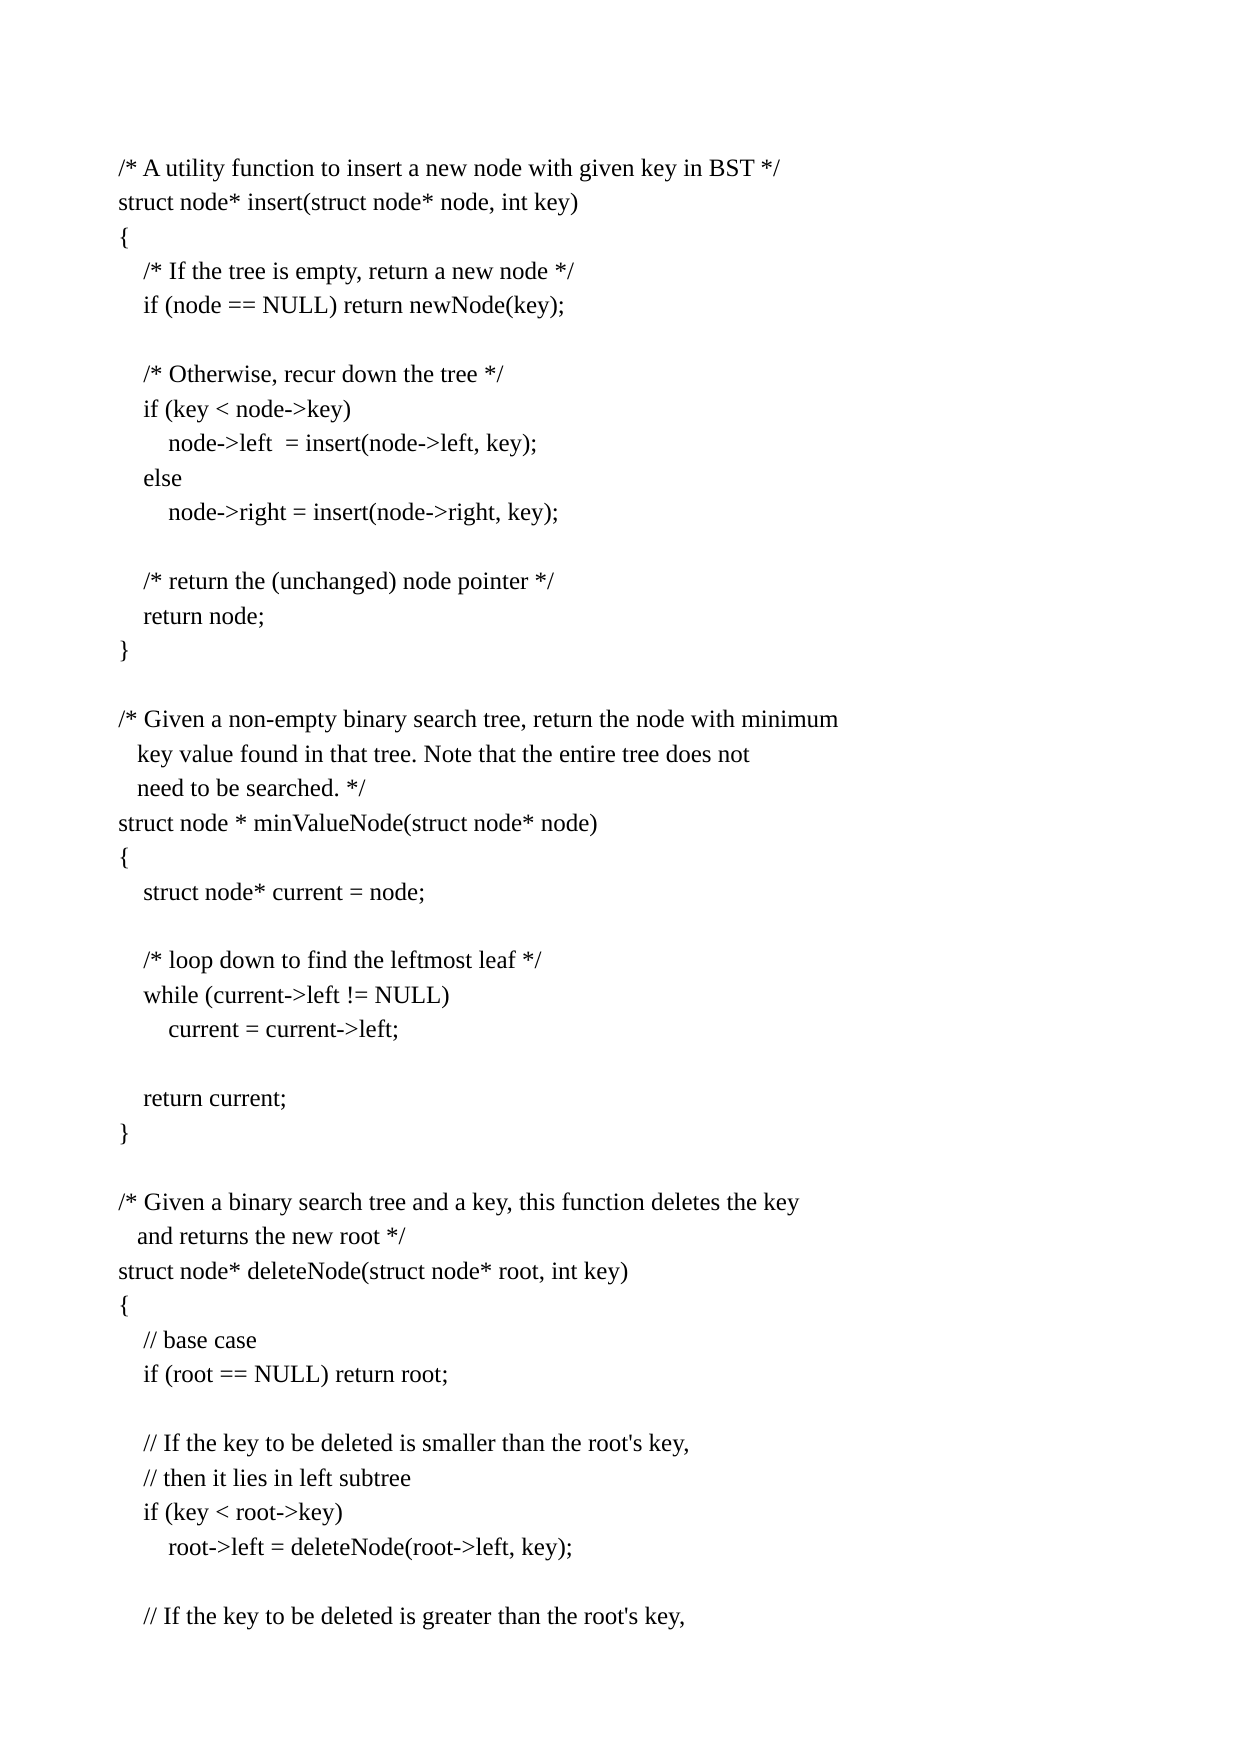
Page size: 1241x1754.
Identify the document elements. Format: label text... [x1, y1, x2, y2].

text return node; [118, 601, 1122, 629]
text // then it lies in left subtree [118, 1463, 1122, 1492]
text node->right = insert(node->right, key); [118, 497, 1122, 526]
text { [118, 842, 1122, 871]
text } [118, 635, 1122, 664]
text // If the key to be deleted is greater than the root's key, [118, 1601, 1122, 1629]
text // base case [118, 1325, 1122, 1354]
text and returns the new root */ [118, 1221, 1122, 1250]
text struct node* insert(struct node* node, int key) [118, 187, 1122, 216]
text struct node * minValueNode(struct node* node) [118, 808, 1122, 836]
text current = current->left; [118, 1014, 1122, 1043]
text } [118, 1118, 1122, 1147]
text if (root == NULL) return root; [118, 1359, 1122, 1388]
text /* return the (unchanged) node pointer */ [118, 566, 1122, 595]
text while (current->left != NULL) [118, 980, 1122, 1009]
text root->left = deleteNode(root->left, key); [118, 1532, 1122, 1561]
text if (key < node->key) [118, 394, 1122, 423]
text /* Given a non-empty binary search tree, return the node with minimum [118, 704, 1122, 733]
text if (node == NULL) return newNode(key); [118, 291, 1122, 319]
text /* A utility function to insert a new node with given key in BST */ [118, 153, 1122, 181]
text /* Given a binary search tree and a key, this function deletes the key [118, 1187, 1122, 1216]
text // If the key to be deleted is smaller than the root's key, [118, 1428, 1122, 1457]
text /* loop down to find the leftmost leaf */ [118, 946, 1122, 974]
text return current; [118, 1083, 1122, 1112]
text /* Otherwise, recur down the tree */ [118, 359, 1122, 388]
text { [118, 1290, 1122, 1319]
text node->left = insert(node->left, key); [118, 428, 1122, 457]
text struct node* current = node; [118, 877, 1122, 905]
text key value found in that tree. Note that the entire tree does not [118, 739, 1122, 767]
text else [118, 463, 1122, 492]
text if (key < root->key) [118, 1497, 1122, 1526]
text need to be searched. */ [118, 773, 1122, 802]
text { [118, 222, 1122, 250]
text struct node* deleteNode(struct node* root, int key) [118, 1256, 1122, 1285]
text /* If the tree is empty, return a new node */ [118, 256, 1122, 285]
